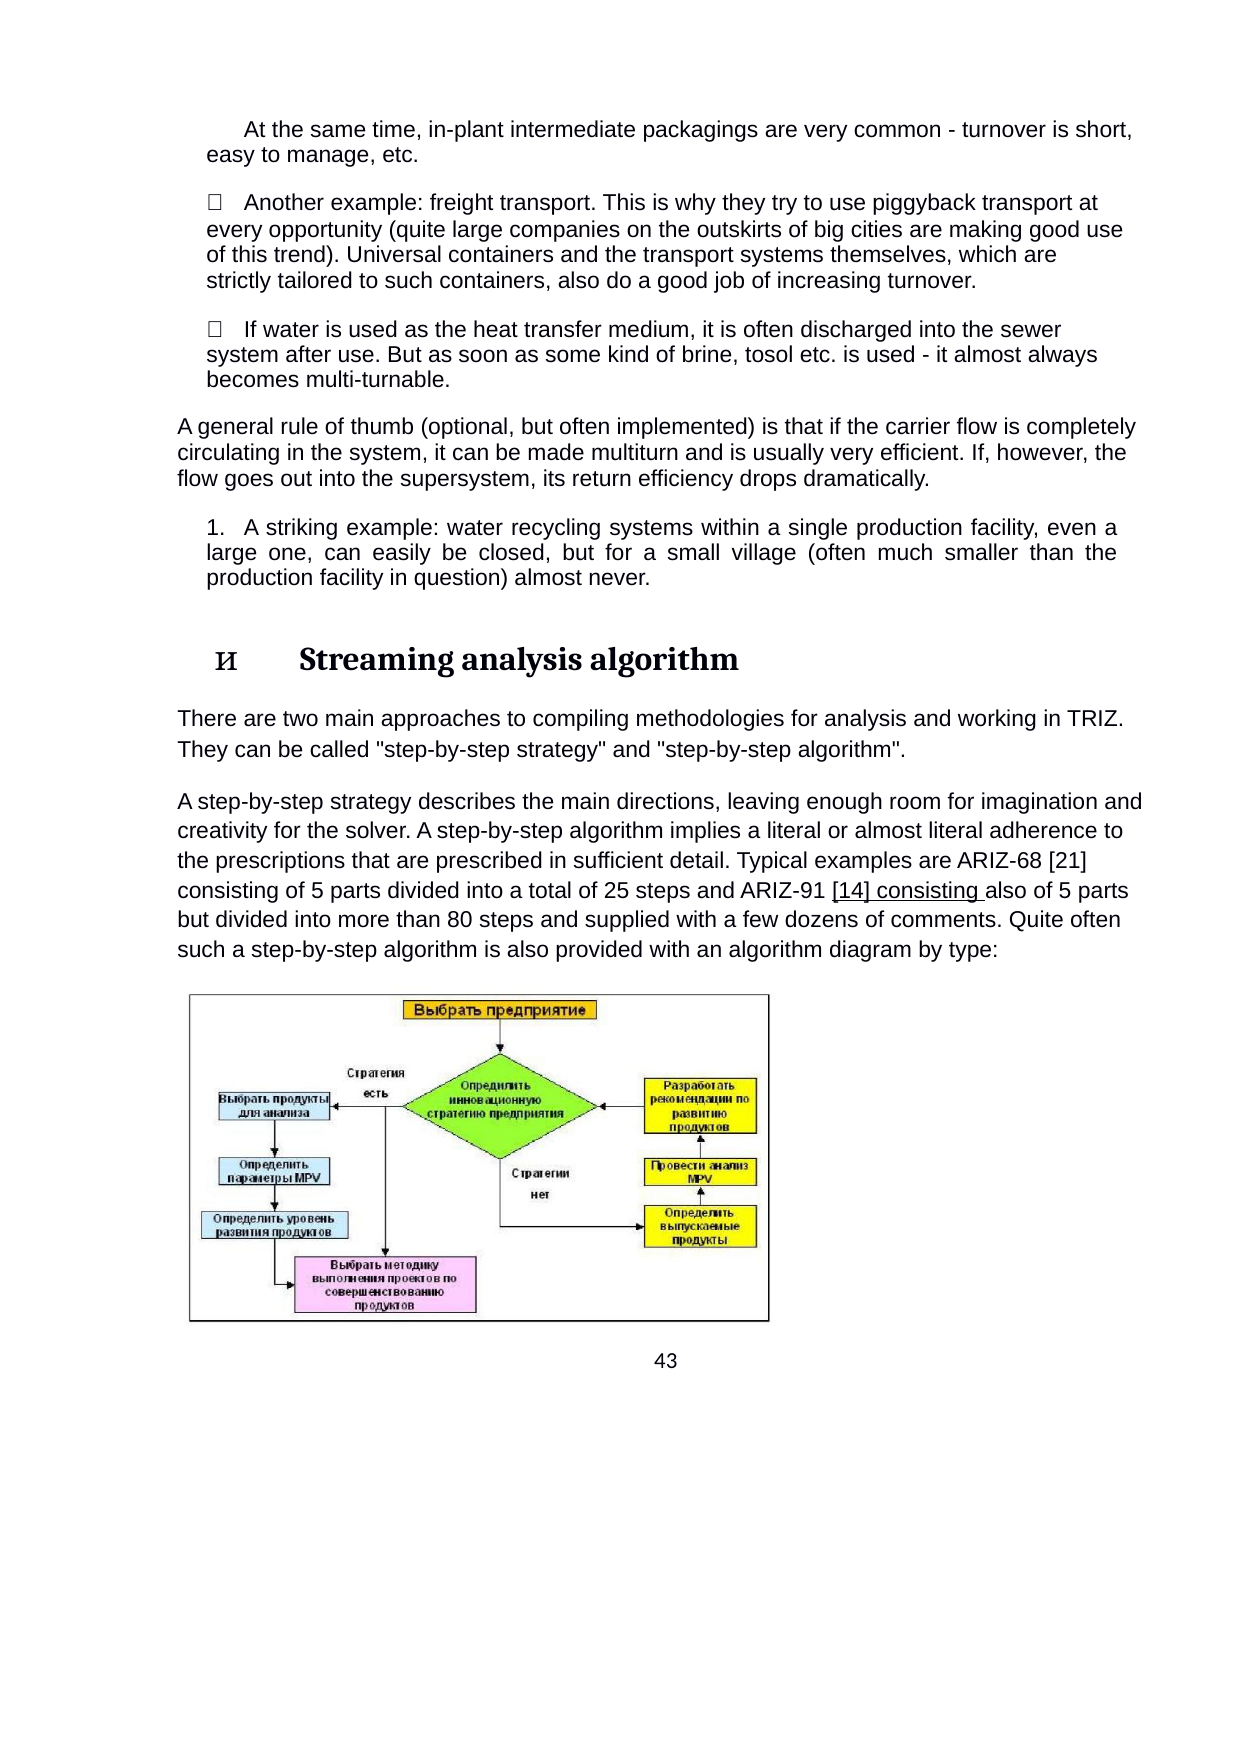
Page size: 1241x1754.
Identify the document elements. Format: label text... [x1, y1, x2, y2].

list Another example: freight transport. This is why they try to use piggyback transport at every opportunity (quite large companies on the outskirts of big cities are making good use of this trend). Universal containers and the transport systems themselves, which are strictly tailored to such containers, also do a good job of increasing turnover. [206, 190, 1125, 293]
list If water is used as the heat transfer medium, it is often discharged into the sewer system after use. But as soon as some kind of brine, tosol etc. is used - it almost always becomes multi-turnable. [206, 317, 1129, 392]
text A step-by-step strategy describes the main directions, leaving enough room for imagination and creativity for the solver. A step-by-step algorithm implies a literal or almost literal adherence to the prescriptions that are prescribed in sufficient detail. Typical examples are ARIZ-68 [21] consisting of 5 parts divided into a total of 25 steps and ARIZ-91 [14] consisting also of 5 parts but divided into more than 80 steps and supplied with a few dozens of comments. Quite often such a step-by-step algorithm is also provided with an algorithm diagram by type: [177, 788, 1152, 962]
text They can be called "step-by-step strategy" and "step-by-step algorithm". [177, 736, 1152, 762]
text 43 [150, 1347, 1181, 1374]
list At the same time, in-plant intermediate packagings are very common - turnover is short, easy to manage, etc. [206, 117, 1146, 167]
list Streaming analysis algorithm [214, 640, 1152, 679]
text There are two main approaches to compiling methodologies for analysis and working in TRIZ. [177, 705, 1152, 732]
text A general rule of thumb (optional, but often implemented) is that if the carrier flow is completely circulating in the system, it can be made multiturn and is usually very efficient. If, however, the flow goes out into the supersystem, its return efficiency drops dramatically. [177, 414, 1152, 492]
picture [180, 987, 776, 1331]
list A striking example: water recycling systems within a single production facility, even a large one, can easily be closed, but for a small village (often much smaller than the production facility in question) almost never. [206, 515, 1119, 590]
